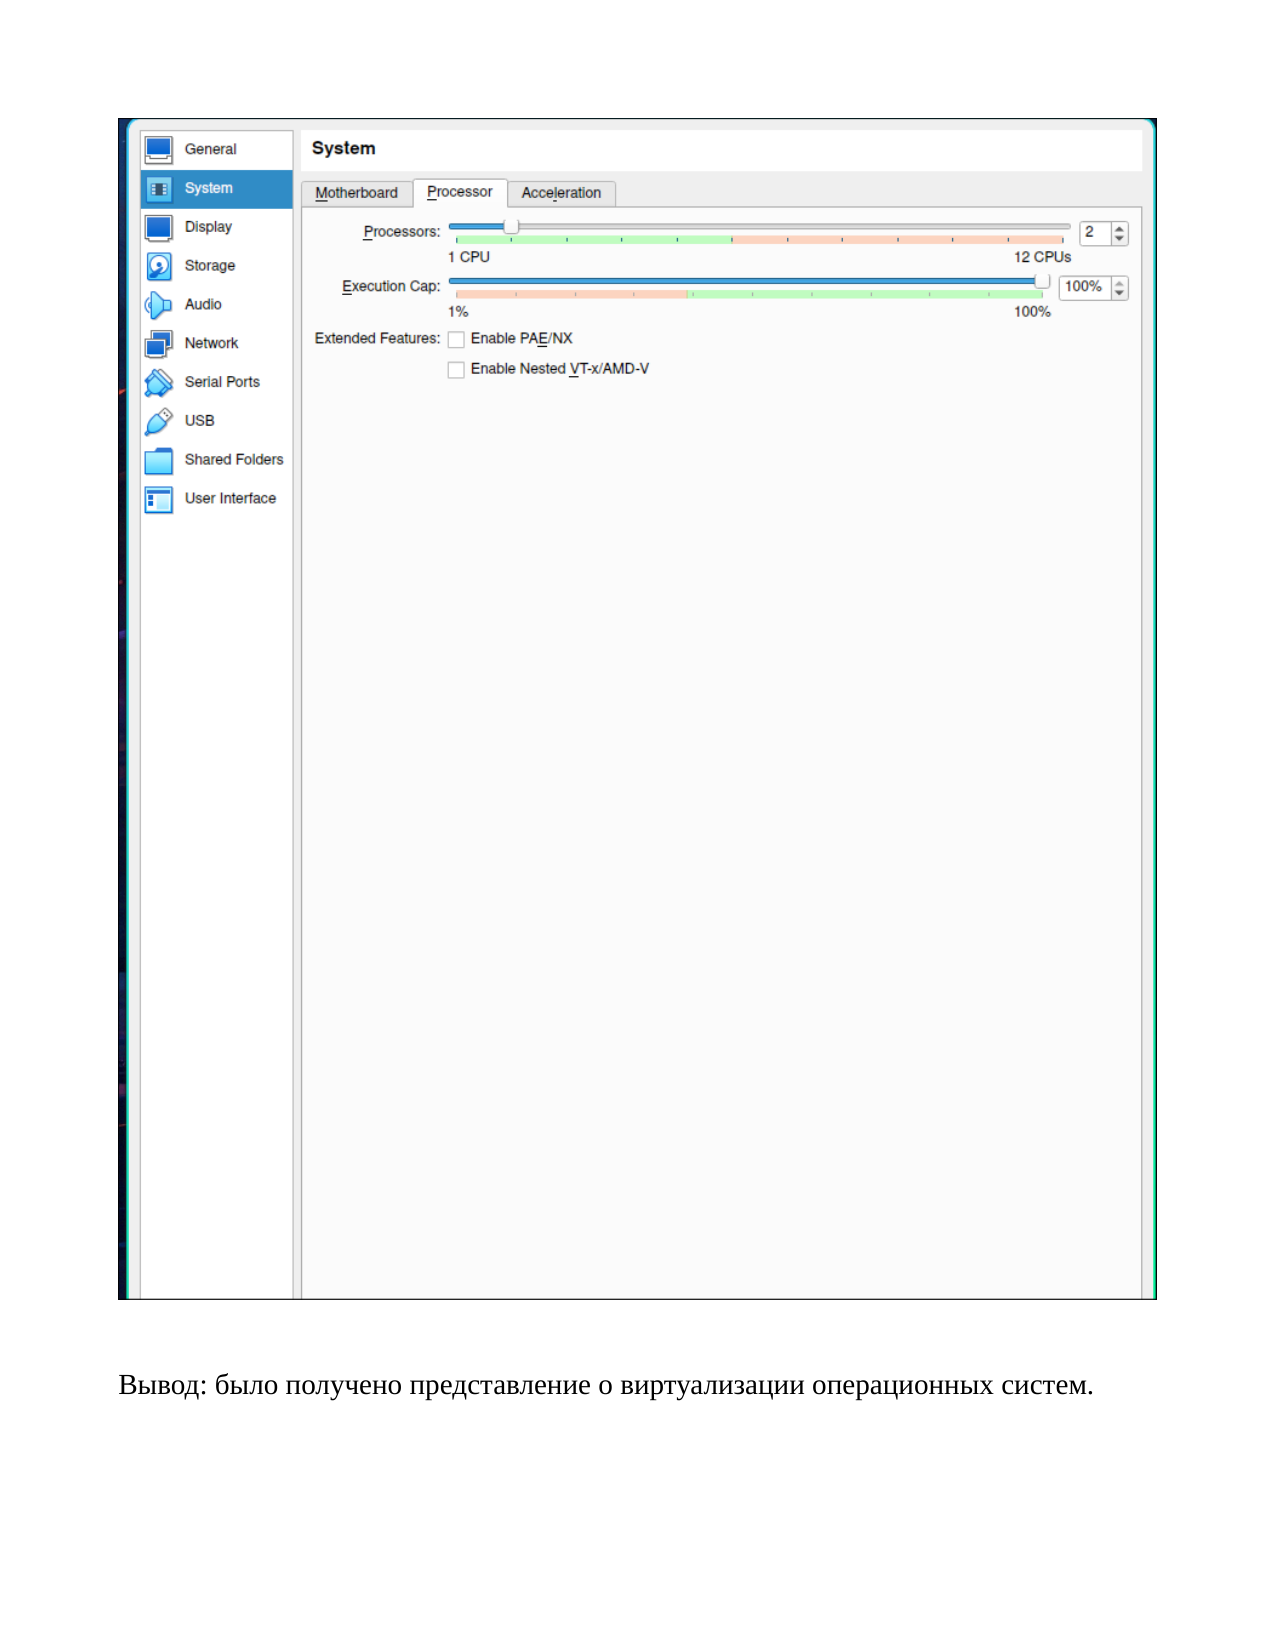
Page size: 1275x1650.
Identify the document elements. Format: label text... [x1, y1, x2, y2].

picture [118, 118, 1157, 1300]
text Вывод: было получено представление о виртуализации операционных систем. [118, 1367, 1157, 1401]
